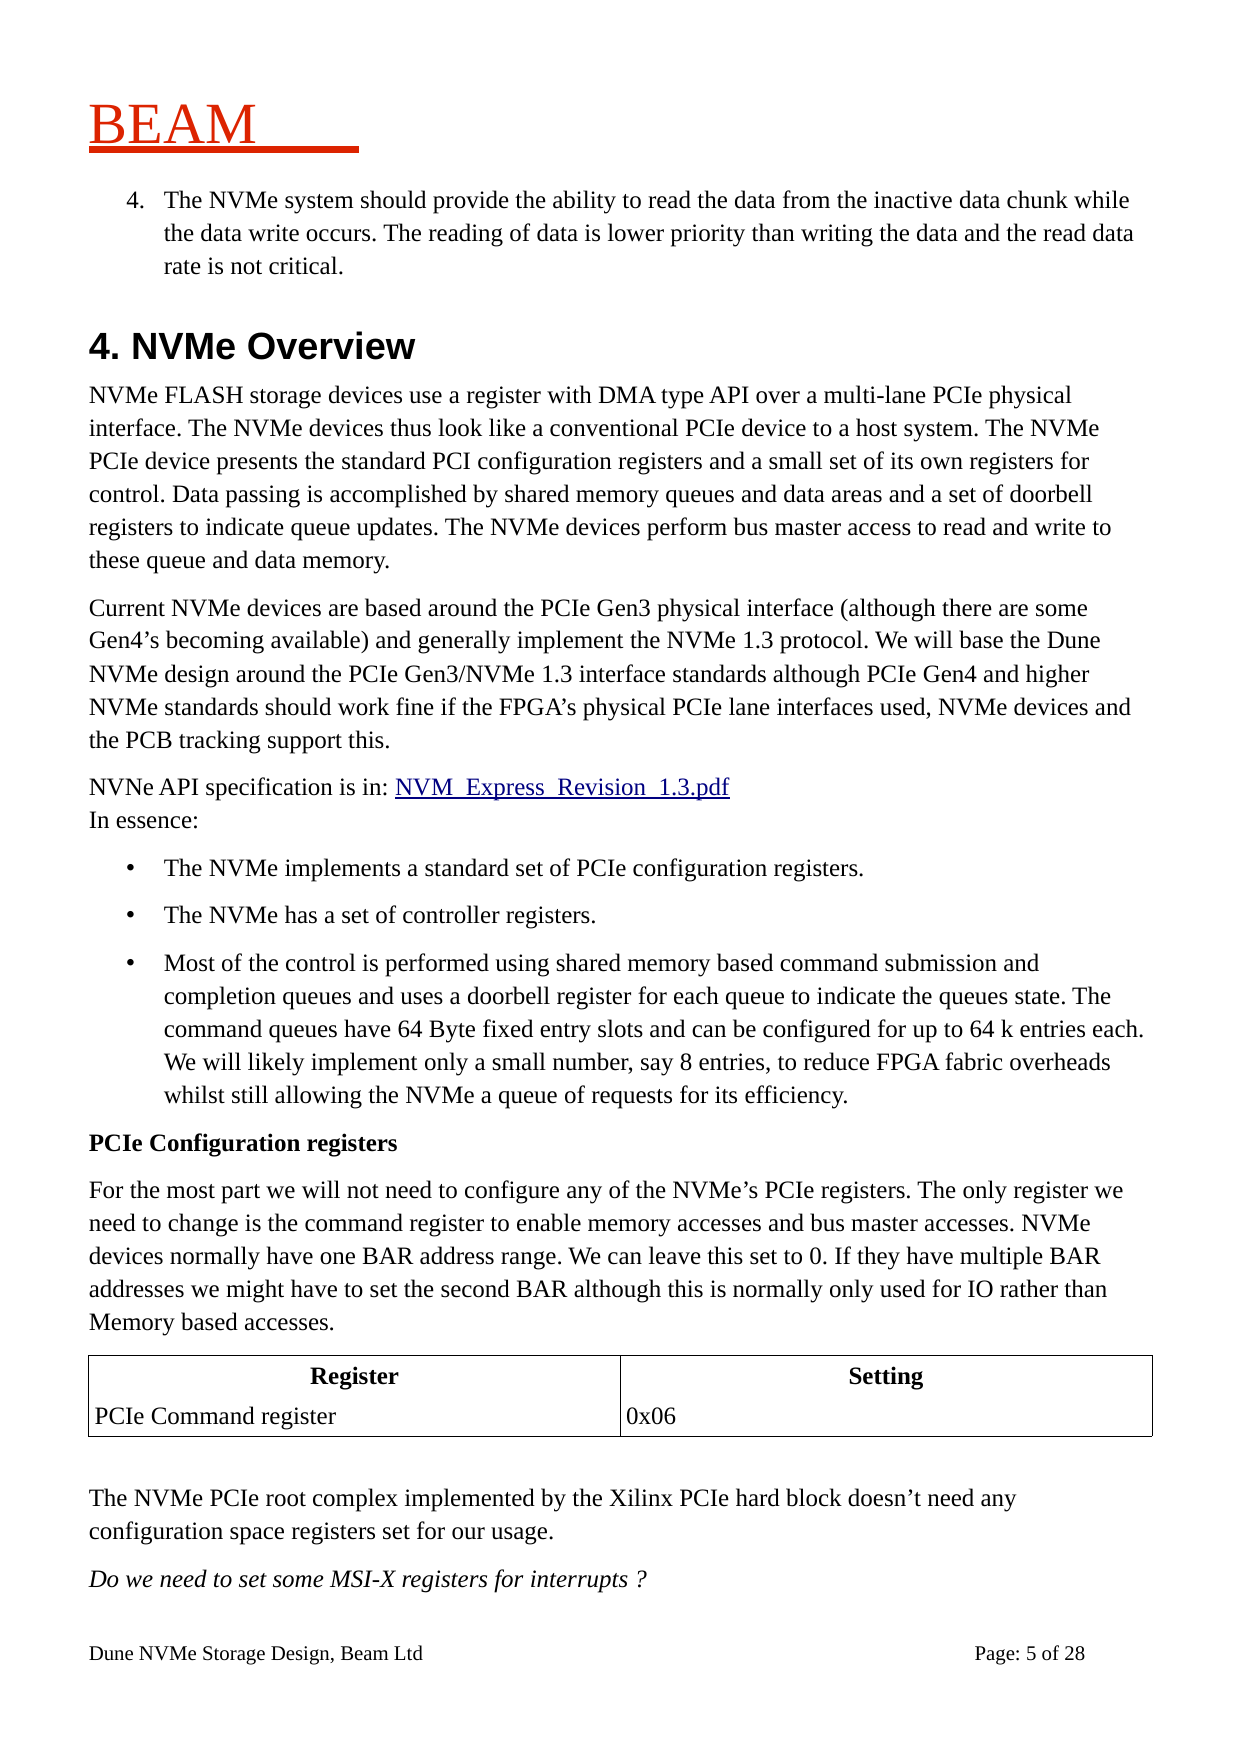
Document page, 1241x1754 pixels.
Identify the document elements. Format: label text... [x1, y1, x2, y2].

text For the most part we will not need to configure any of the NVMe’s PCIe registers. The only register we need to change is the command register to enable memory accesses and bus master accesses. NVMe devices normally have one BAR address range. We can leave this set to 0. If they have multiple BAR addresses we might have to set the second BAR although this is normally only used for IO rather than Memory based accesses. [88, 1175, 1152, 1336]
text NVNe API specification is in: NVM_Express_Revision_1.3.pdf In essence: [88, 772, 1152, 834]
text PCIe Configuration registers [88, 1128, 1152, 1157]
text Current NVMe devices are based around the PCIe Gen3 physical interface (although there are some Gen4’s becoming available) and generally implement the NVMe 1.3 protocol. We will base the Dune NVMe design around the PCIe Gen3/NVMe 1.3 interface standards although PCIe Gen4 and higher NVMe standards should work fine if the FPGA’s physical PCIe lane interfaces used, NVMe devices and the PCB tracking support this. [88, 593, 1152, 753]
text Do we need to set some MSI-X registers for interrupts ? [88, 1564, 1152, 1593]
list The NVMe implements a standard set of PCIe configuration registers. [126, 853, 1152, 882]
list The NVMe system should provide the ability to read the data from the inactive data chunk while the data write occurs. The reading of data is lower priority than writing the data and the read data rate is not critical. [126, 185, 1152, 280]
table_cell PCIe Command register [89, 1395, 620, 1436]
list The NVMe has a set of controller registers. [126, 901, 1152, 929]
text NVMe FLASH storage devices use a register with DMA type API over a multi-lane PCIe physical interface. The NVMe devices thus look like a conventional PCIe device to a host system. The NVMe PCIe device presents the standard PCI configuration registers and a small set of its own registers for control. Data passing is accomplished by shared memory queues and data areas and a set of doorbell registers to indicate queue updates. The NVMe devices perform bus master access to read and write to these queue and data memory. [88, 380, 1152, 574]
text The NVMe PCIe root complex implemented by the Xilinx PCIe hard block doesn’t need any configuration space registers set for our usage. [88, 1483, 1152, 1545]
subtitle NVMe Overview [88, 324, 1152, 367]
table_header Setting [621, 1356, 1152, 1395]
table_cell 0x06 [621, 1395, 1152, 1436]
list Most of the control is performed using shared memory based command submission and completion queues and uses a doorbell register for each queue to indicate the queues state. The command queues have 64 Byte fixed entry slots and can be configured for up to 64 k entries each. We will likely implement only a small number, say 8 entries, to reduce FPGA fabric overheads whilst still allowing the NVMe a queue of requests for its efficiency. [126, 948, 1152, 1109]
table_header Register [89, 1356, 620, 1395]
